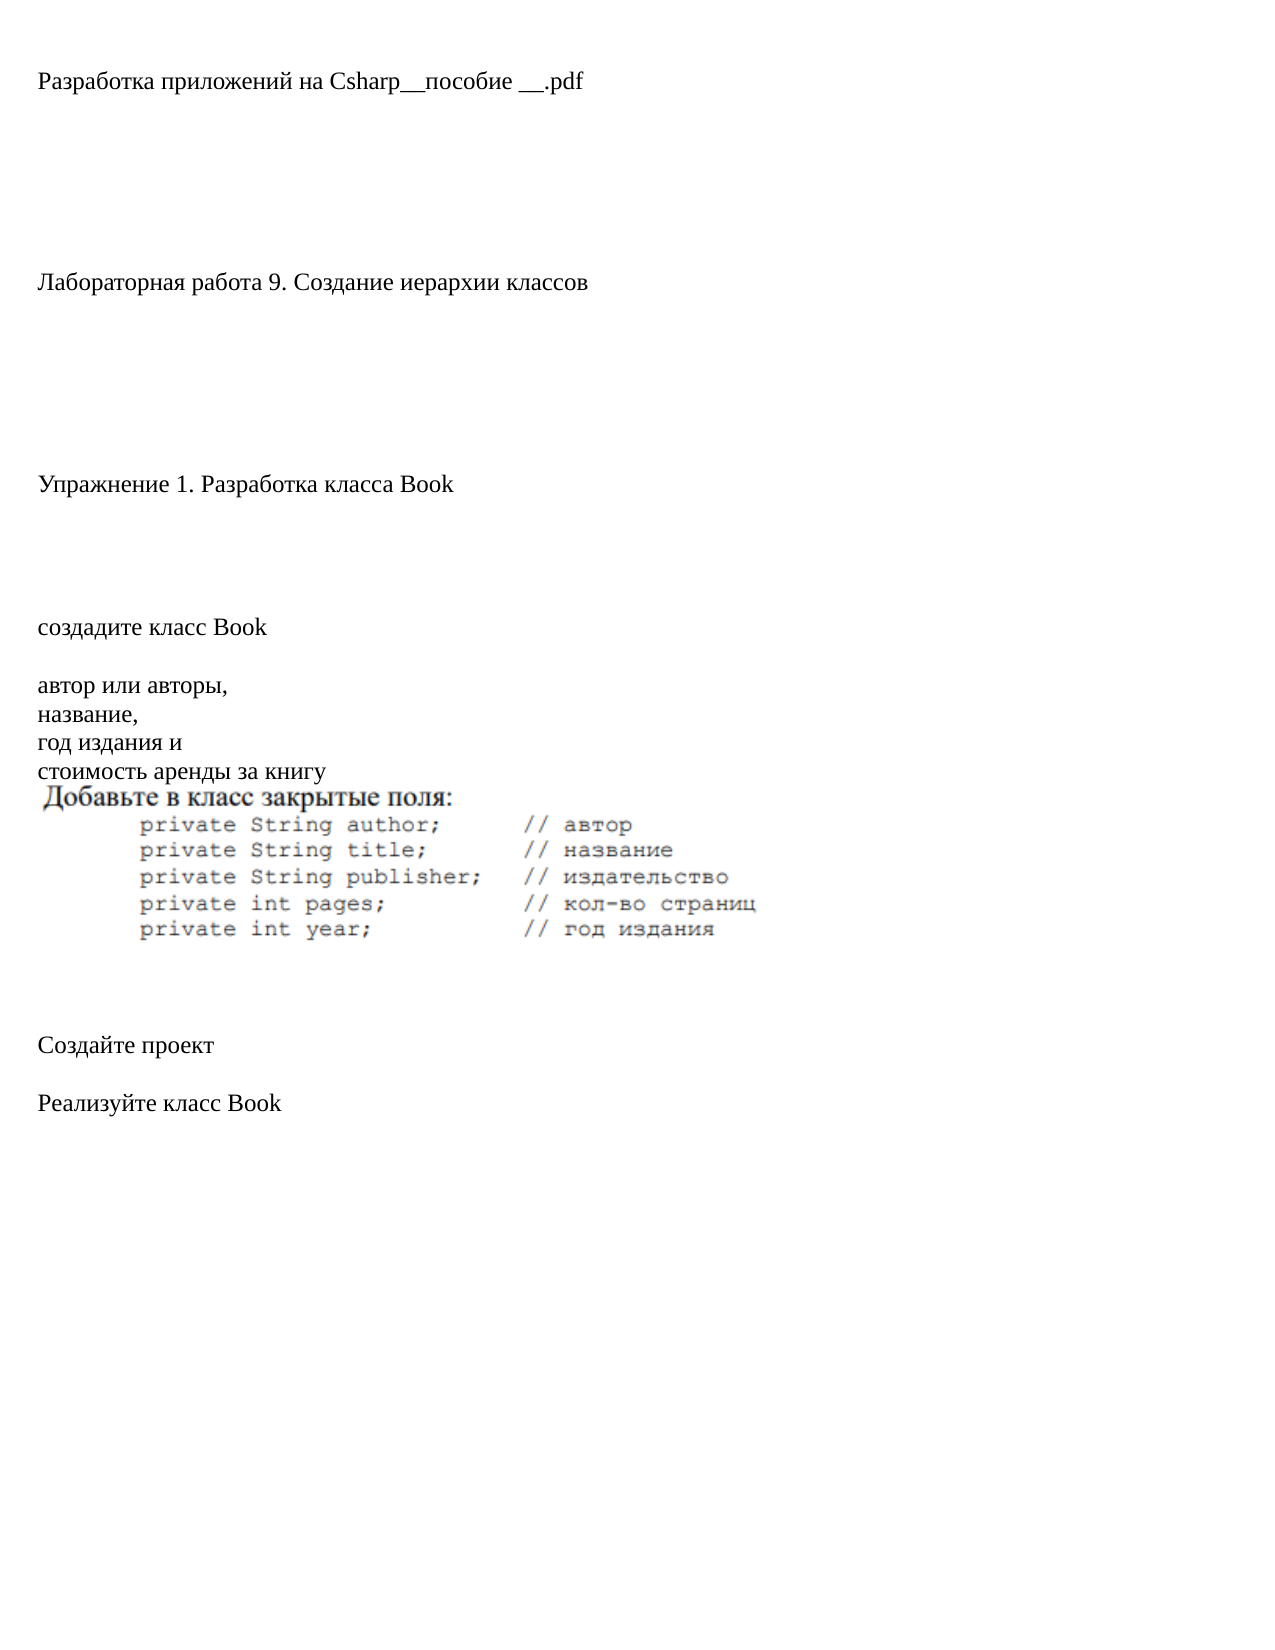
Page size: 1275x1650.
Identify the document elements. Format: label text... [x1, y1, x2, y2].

text Реализуйте класс Book [37, 1088, 1237, 1117]
text Упражнение 1. Разработка класса Book [37, 469, 1237, 497]
text название, [37, 699, 1237, 727]
text автор или авторы, [37, 670, 1237, 699]
picture [37, 785, 763, 945]
text создадите класс Book [37, 612, 1237, 641]
text стоимость аренды за книгу [37, 756, 1237, 785]
text Лабораторная работа 9. Создание иерархии классов [37, 267, 1237, 296]
text Разработка приложений на Csharp__пособие __.pdf [37, 66, 1237, 95]
text Создайте проект [37, 1031, 1237, 1059]
text год издания и [37, 727, 1237, 756]
